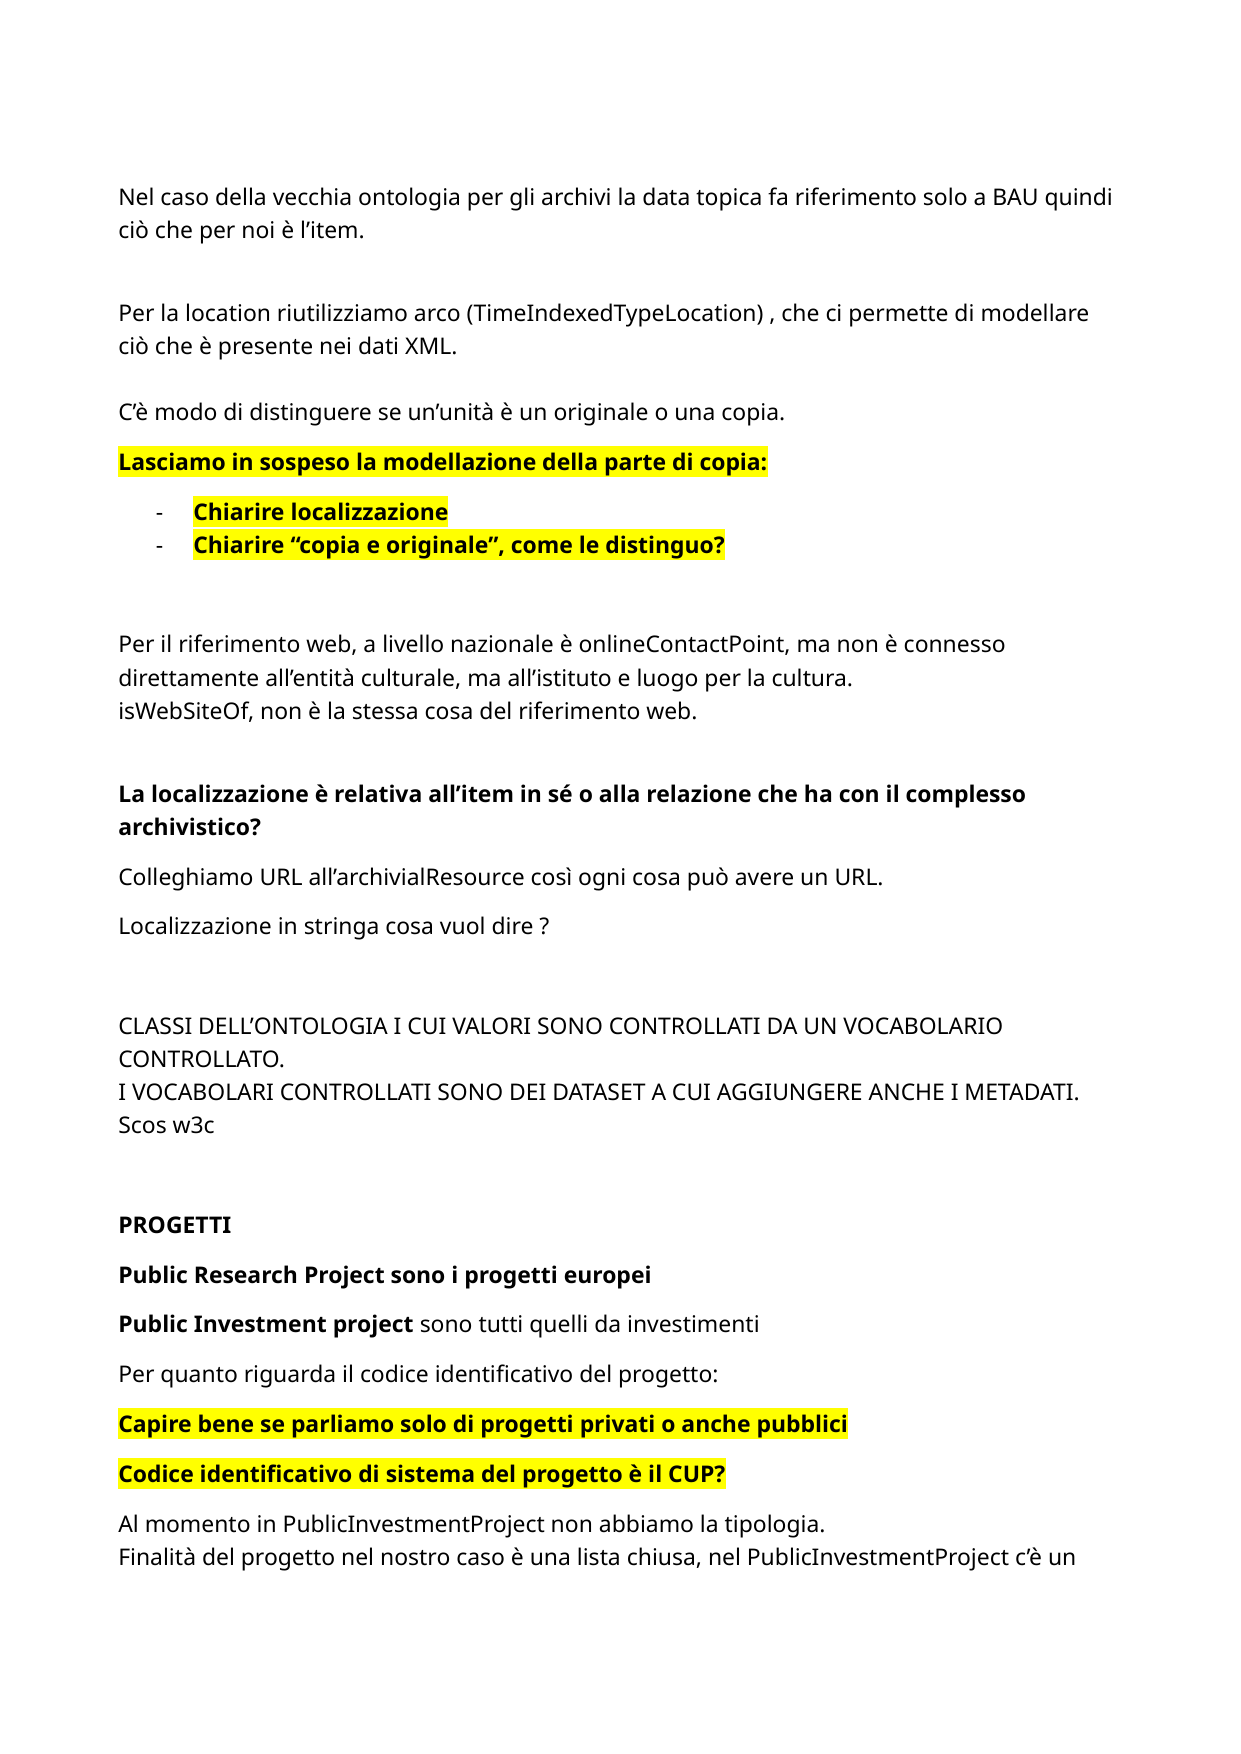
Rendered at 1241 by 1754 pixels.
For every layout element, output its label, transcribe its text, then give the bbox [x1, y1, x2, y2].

text Per quanto riguarda il codice identificativo del progetto: [118, 1358, 1122, 1389]
text CLASSI DELL’ONTOLOGIA I CUI VALORI SONO CONTROLLATI DA UN VOCABOLARIO CONTROLLATO. I VOCABOLARI CONTROLLATI SONO DEI DATASET A CUI AGGIUNGERE ANCHE I METADATI. Scos w3c [118, 1010, 1122, 1141]
text Localizzazione in stringa cosa vuol dire ? [118, 910, 1122, 942]
text Lasciamo in sospeso la modellazione della parte di copia: [118, 446, 1122, 477]
text PROGETTI [118, 1209, 1122, 1240]
text Public Research Project sono i progetti europei [118, 1259, 1122, 1290]
text Colleghiamo URL all’archivialResource così ogni cosa può avere un URL. [118, 861, 1122, 892]
text Per il riferimento web, a livello nazionale è onlineContactPoint, ma non è connesso direttamente all’entità culturale, ma all’istituto e luogo per la cultura. isWebSiteOf, non è la stessa cosa del riferimento web. [118, 628, 1122, 759]
text La localizzazione è relativa all’item in sé o alla relazione che ha con il complesso archivistico? [118, 778, 1122, 842]
text Codice identificativo di sistema del progetto è il CUP? [118, 1458, 1122, 1489]
text Nel caso della vecchia ontologia per gli archivi la data topica fa riferimento solo a BAU quindi ciò che per noi è l’item. [118, 148, 1122, 278]
list Chiarire “copia e originale”, come le distinguo? [156, 529, 1122, 560]
text Capire bene se parliamo solo di progetti privati o anche pubblici [118, 1408, 1122, 1439]
text Al momento in PublicInvestmentProject non abbiamo la tipologia. Finalità del progetto nel nostro caso è una lista chiusa, nel PublicInvestmentProject c’è un [118, 1508, 1122, 1572]
list Chiarire localizzazione [156, 496, 1122, 527]
text Per la location riutilizziamo arco (TimeIndexedTypeLocation) , che ci permette di modellare ciò che è presente nei dati XML. C’è modo di distinguere se un’unità è un originale o una copia. [118, 297, 1122, 427]
text Public Investment project sono tutti quelli da investimenti [118, 1308, 1122, 1340]
